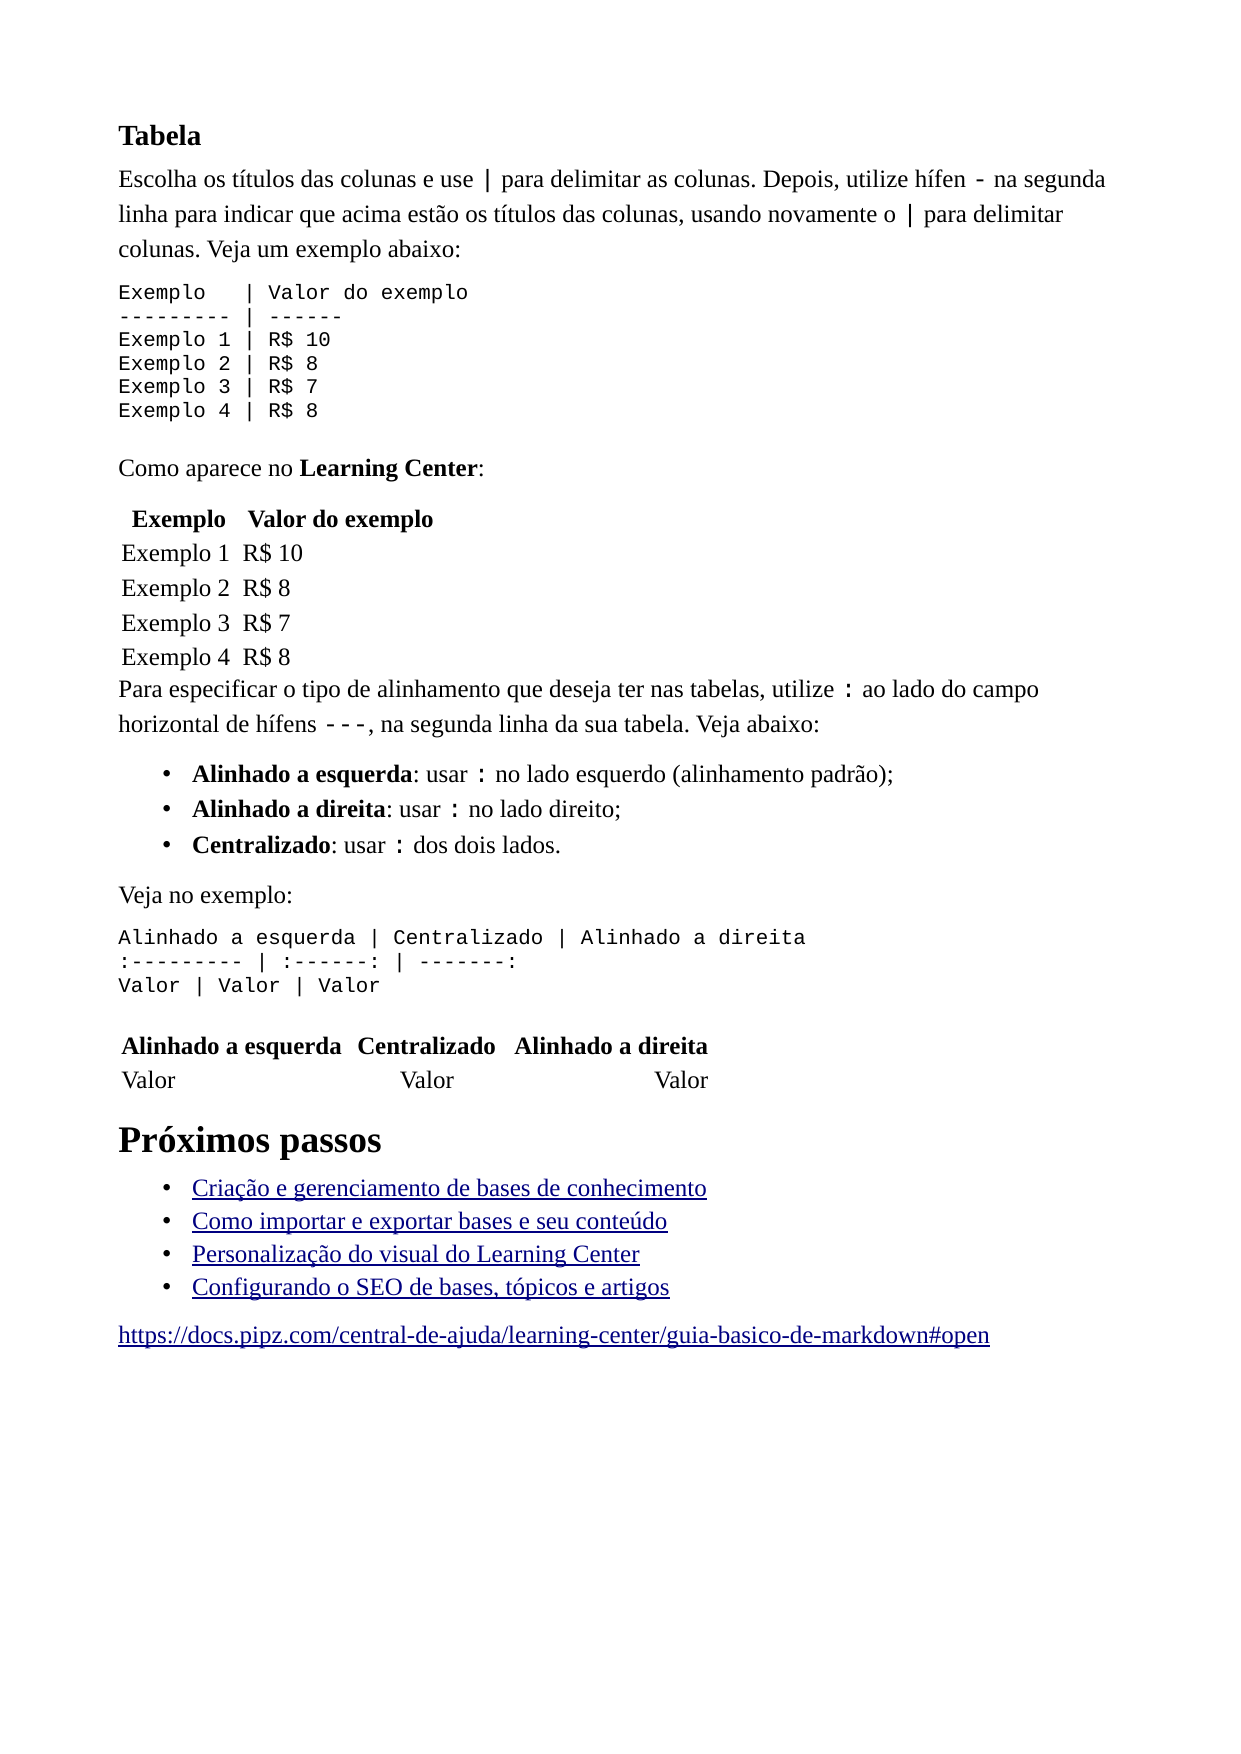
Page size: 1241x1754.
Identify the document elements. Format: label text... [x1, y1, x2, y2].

table_cell R$ 8 [240, 570, 441, 605]
table_header Centralizado [352, 1028, 501, 1062]
table_cell Valor [118, 1063, 352, 1097]
text Veja no exemplo: [118, 880, 1122, 908]
text :--------- | :------: | -------: [118, 951, 1122, 975]
table_cell Exemplo 3 [118, 605, 239, 639]
list Como importar e exportar bases e seu conteúdo [162, 1206, 1122, 1235]
table_header Exemplo [118, 501, 239, 536]
table_cell Exemplo 4 [118, 639, 239, 674]
subtitle Tabela [118, 118, 1122, 152]
text Exemplo 2 | R$ 8 [118, 353, 1122, 377]
text --------- | ------ [118, 306, 1122, 329]
table_cell Valor [501, 1063, 711, 1097]
list Criação e gerenciamento de bases de conhecimento [162, 1173, 1122, 1202]
text Alinhado a esquerda | Centralizado | Alinhado a direita [118, 927, 1122, 951]
text Exemplo 4 | R$ 8 [118, 400, 1122, 424]
table_header Alinhado a esquerda [118, 1028, 352, 1062]
text Exemplo 1 | R$ 10 [118, 329, 1122, 353]
table_cell Exemplo 2 [118, 570, 239, 605]
list Centralizado: usar : dos dois lados. [162, 830, 1122, 861]
subtitle Próximos passos [118, 1118, 1122, 1161]
table_header Valor do exemplo [240, 501, 441, 536]
table_cell Exemplo 1 [118, 536, 239, 570]
list Personalização do visual do Learning Center [162, 1239, 1122, 1268]
text https://docs.pipz.com/central-de-ajuda/learning-center/guia-basico-de-markdown#open [118, 1320, 1122, 1349]
table_cell Valor [352, 1063, 501, 1097]
table_cell R$ 8 [240, 639, 441, 674]
list Configurando o SEO de bases, tópicos e artigos [162, 1272, 1122, 1301]
text Exemplo | Valor do exemplo [118, 282, 1122, 306]
table_cell R$ 7 [240, 605, 441, 639]
text Valor | Valor | Valor [118, 975, 1122, 998]
text Como aparece no Learning Center: [118, 453, 1122, 482]
text Escolha os títulos das colunas e use | para delimitar as colunas. Depois, utilize hífen - na segunda linha para indicar que acima estão os títulos das colunas, usando novamente o | para delimitar colunas. Veja um exemplo abaixo: [118, 164, 1122, 263]
table_cell R$ 10 [240, 536, 441, 570]
text Exemplo 3 | R$ 7 [118, 377, 1122, 400]
list Alinhado a esquerda: usar : no lado esquerdo (alinhamento padrão); [162, 759, 1122, 790]
list Alinhado a direita: usar : no lado direito; [162, 794, 1122, 825]
text Para especificar o tipo de alinhamento que deseja ter nas tabelas, utilize : ao lado do campo horizontal de hífens ---, na segunda linha da sua tabela. Veja abaixo: [118, 674, 1122, 740]
table_header Alinhado a direita [501, 1028, 711, 1062]
